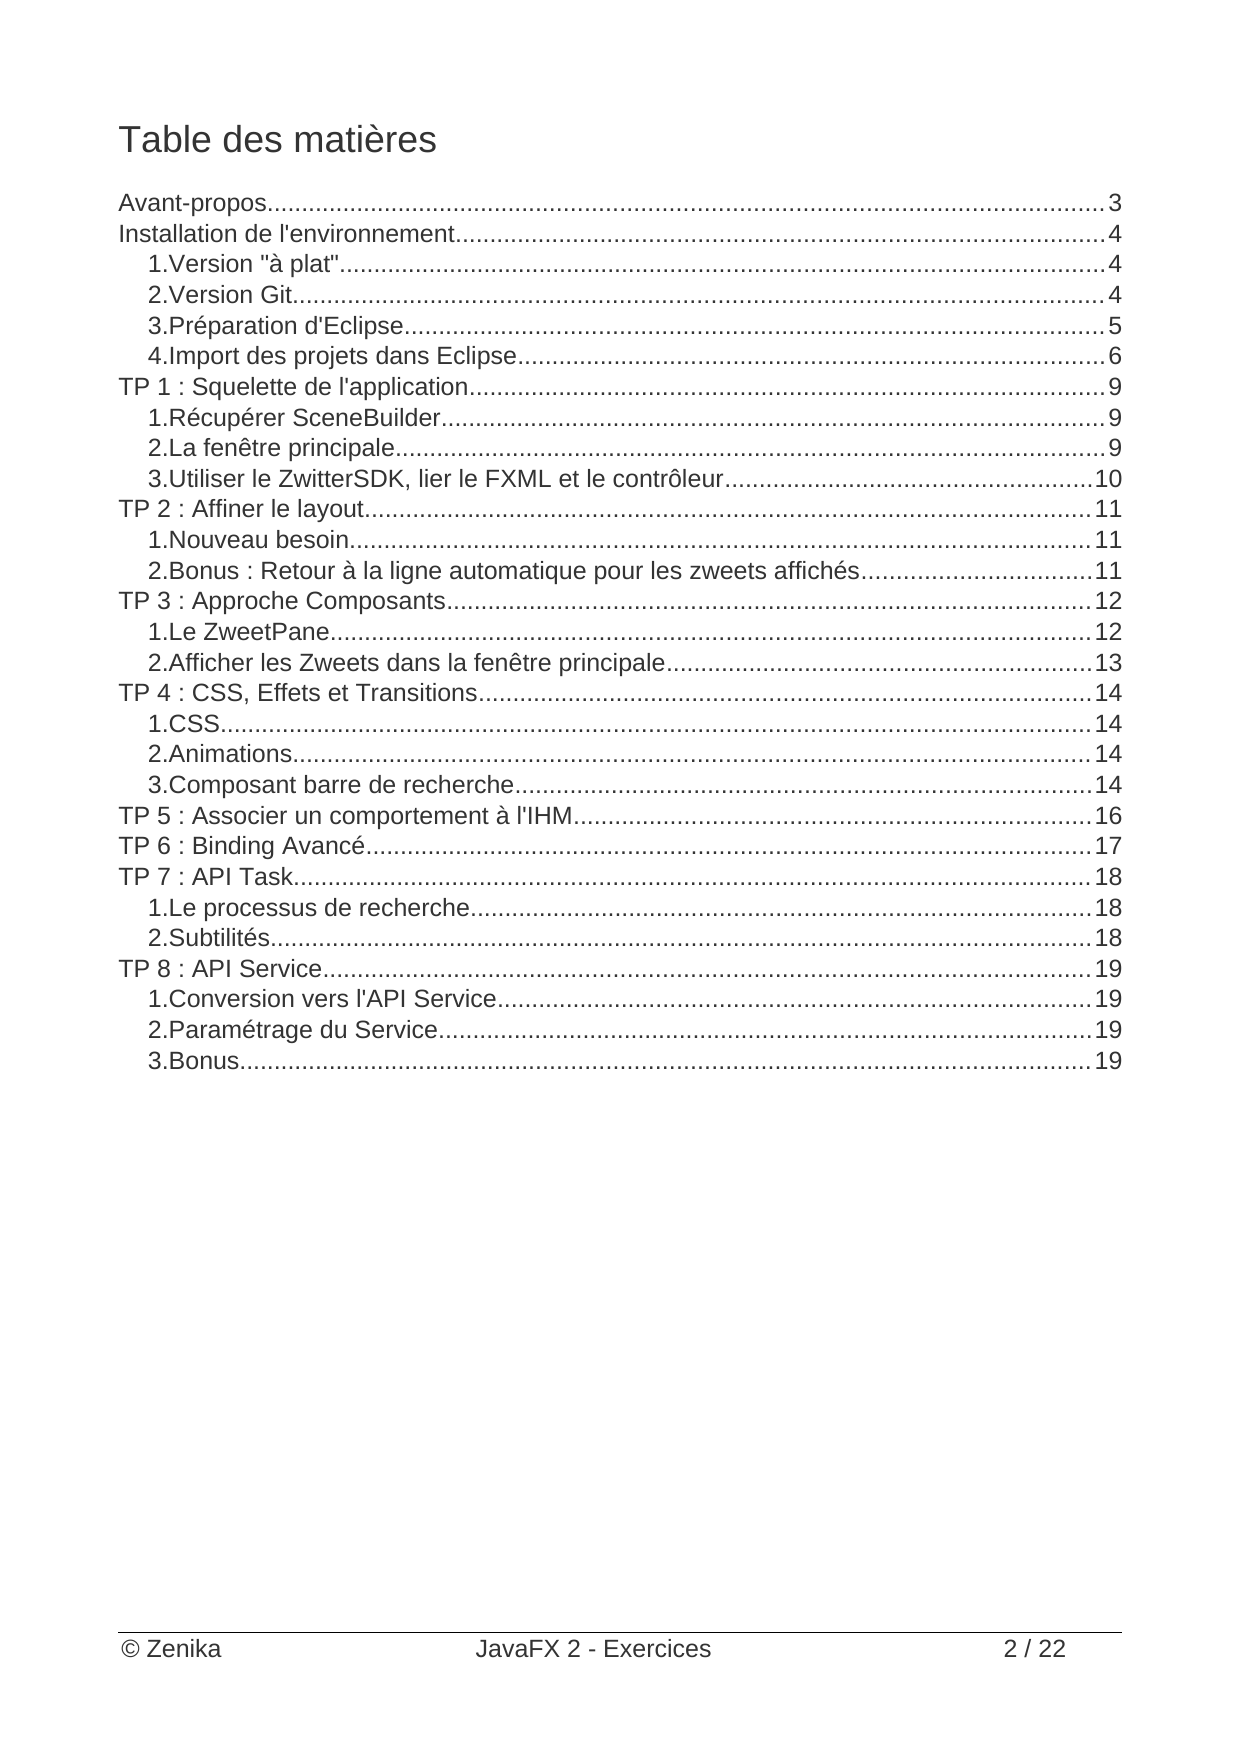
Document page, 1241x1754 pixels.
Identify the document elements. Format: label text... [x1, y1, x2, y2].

text 2.Bonus : Retour à la ligne automatique pour les zweets affichés 11 [148, 556, 1122, 584]
text 3.Bonus 19 [148, 1046, 1122, 1074]
text 1.Récupérer SceneBuilder 9 [148, 403, 1122, 431]
text 2.Paramétrage du Service 19 [148, 1016, 1122, 1044]
text 1.CSS 14 [148, 709, 1122, 737]
text TP 8 : API Service 19 [118, 954, 1122, 982]
text TP 5 : Associer un comportement à l'IHM 16 [118, 801, 1122, 829]
text 1.Conversion vers l'API Service 19 [148, 985, 1122, 1013]
subtitle Table des matières [118, 118, 1122, 160]
text 4.Import des projets dans Eclipse 6 [148, 342, 1122, 370]
text Installation de l'environnement 4 [118, 219, 1122, 247]
text TP 7 : API Task 18 [118, 863, 1122, 891]
text 3.Composant barre de recherche 14 [148, 771, 1122, 799]
text TP 6 : Binding Avancé 17 [118, 832, 1122, 860]
text 2.La fenêtre principale 9 [148, 434, 1122, 462]
text 3.Préparation d'Eclipse 5 [148, 311, 1122, 339]
text TP 3 : Approche Composants 12 [118, 587, 1122, 615]
text 1.Version "à plat" 4 [148, 250, 1122, 278]
text TP 4 : CSS, Effets et Transitions 14 [118, 679, 1122, 707]
text 2.Animations 14 [148, 740, 1122, 768]
text 3.Utiliser le ZwitterSDK, lier le FXML et le contrôleur 10 [148, 464, 1122, 492]
text 1.Le processus de recherche 18 [148, 893, 1122, 921]
text TP 1 : Squelette de l'application 9 [118, 373, 1122, 401]
text 2.Afficher les Zweets dans la fenêtre principale 13 [148, 648, 1122, 676]
text TP 2 : Affiner le layout 11 [118, 495, 1122, 523]
text 2.Subtilités 18 [148, 924, 1122, 952]
text 2.Version Git 4 [148, 281, 1122, 309]
text 1.Le ZweetPane 12 [148, 618, 1122, 646]
text Avant-propos 3 [118, 189, 1122, 217]
text 1.Nouveau besoin 11 [148, 526, 1122, 554]
